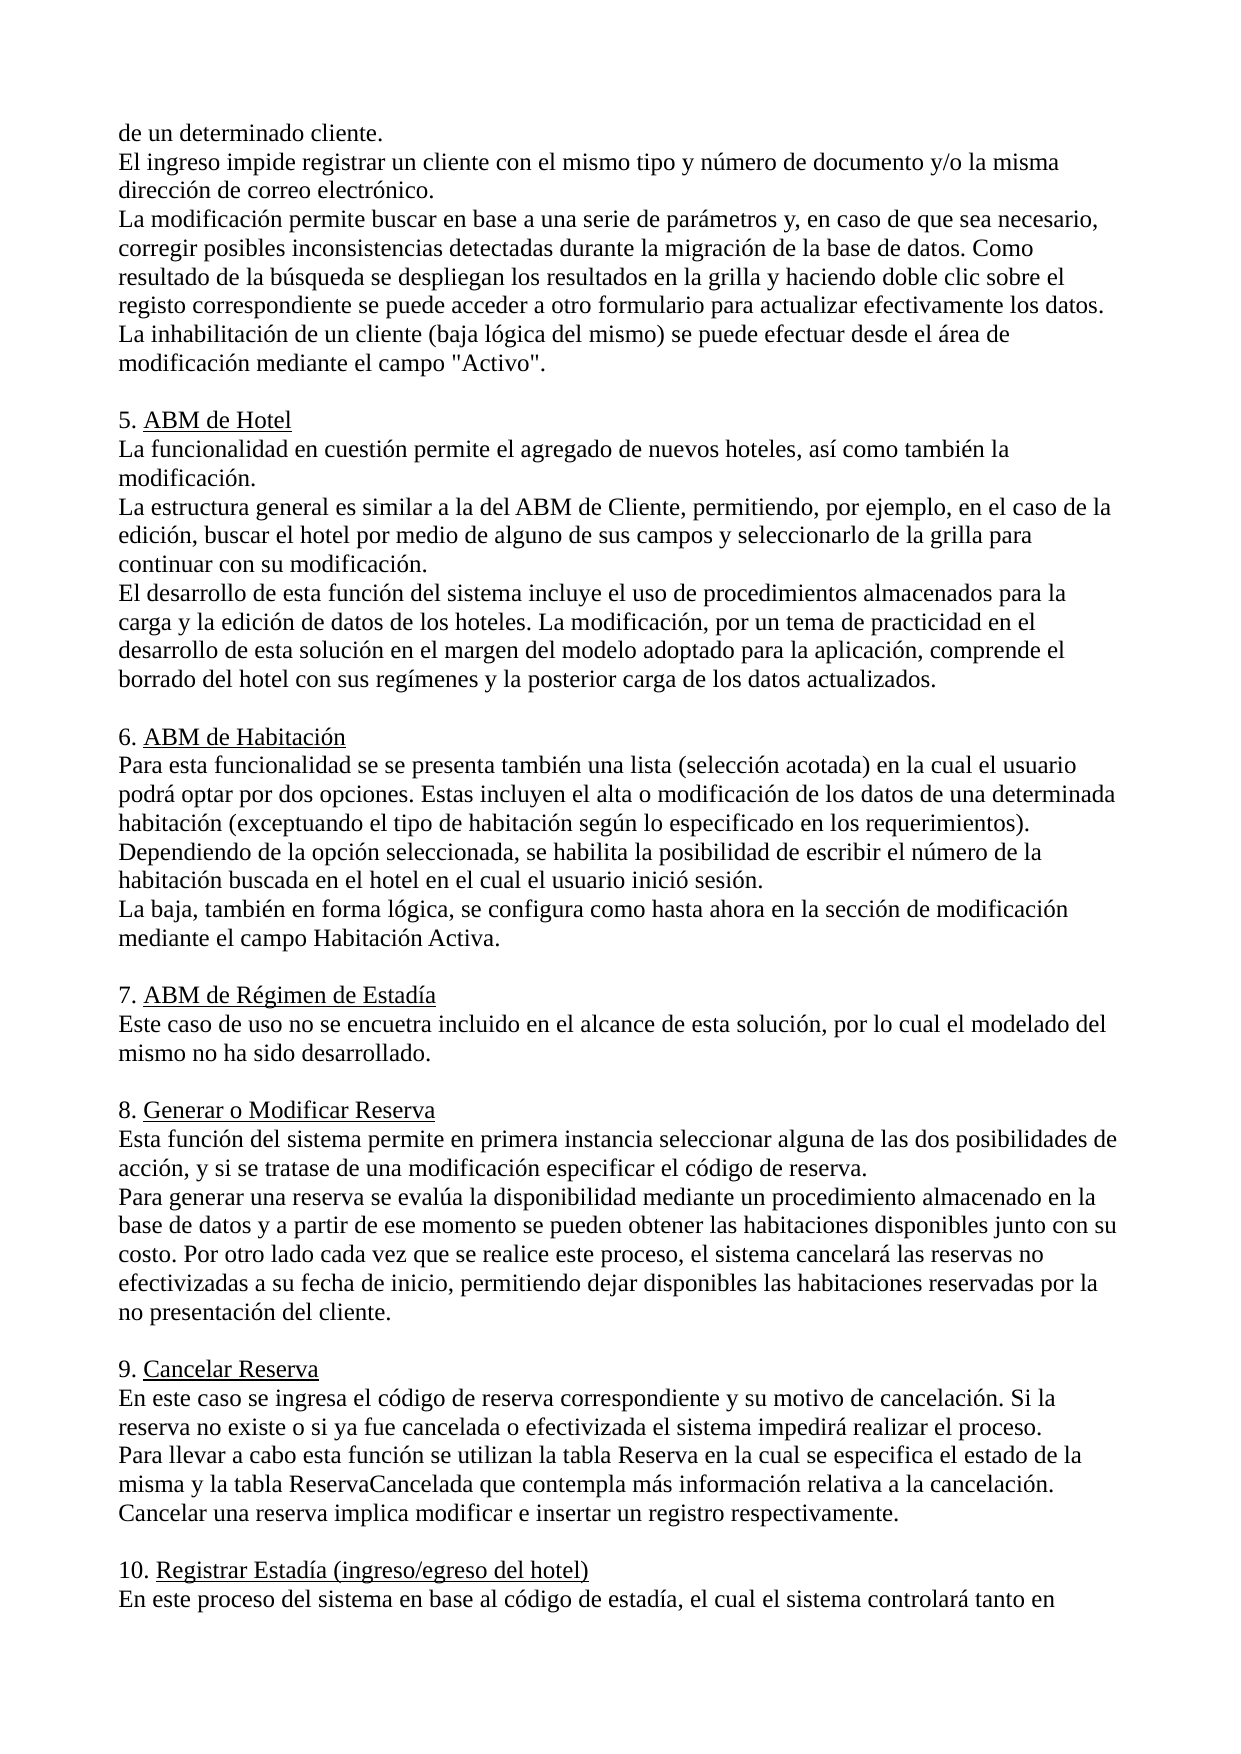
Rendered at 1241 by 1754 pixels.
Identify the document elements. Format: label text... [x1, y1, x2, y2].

text Esta función del sistema permite en primera instancia seleccionar alguna de las dos posibilidades de acción, y si se tratase de una modificación especificar el código de reserva. [118, 1124, 1122, 1182]
text Este caso de uso no se encuetra incluido en el alcance de esta solución, por lo cual el modelado del mismo no ha sido desarrollado. [118, 1009, 1122, 1067]
text de un determinado cliente. [118, 118, 1122, 147]
text En este proceso del sistema en base al código de estadía, el cual el sistema controlará tanto en [118, 1584, 1122, 1613]
text En este caso se ingresa el código de reserva correspondiente y su motivo de cancelación. Si la reserva no existe o si ya fue cancelada o efectivizada el sistema impedirá realizar el proceso. [118, 1383, 1122, 1441]
text La estructura general es similar a la del ABM de Cliente, permitiendo, por ejemplo, en el caso de la edición, buscar el hotel por medio de alguno de sus campos y seleccionarlo de la grilla para continuar con su modificación. [118, 492, 1122, 578]
text 6. ABM de Habitación [118, 722, 1122, 751]
text 7. ABM de Régimen de Estadía [118, 981, 1122, 1009]
text La baja, también en forma lógica, se configura como hasta ahora en la sección de modificación mediante el campo Habitación Activa. [118, 894, 1122, 952]
text 5. ABM de Hotel [118, 406, 1122, 434]
text Para generar una reserva se evalúa la disponibilidad mediante un procedimiento almacenado en la base de datos y a partir de ese momento se pueden obtener las habitaciones disponibles junto con su costo. Por otro lado cada vez que se realice este proceso, el sistema cancelará las reservas no efectivizadas a su fecha de inicio, permitiendo dejar disponibles las habitaciones reservadas por la no presentación del cliente. [118, 1182, 1122, 1326]
text 8. Generar o Modificar Reserva [118, 1096, 1122, 1124]
text El ingreso impide registrar un cliente con el mismo tipo y número de documento y/o la misma dirección de correo electrónico. [118, 147, 1122, 204]
text La funcionalidad en cuestión permite el agregado de nuevos hoteles, así como también la modificación. [118, 434, 1122, 492]
text Para llevar a cabo esta función se utilizan la tabla Reserva en la cual se especifica el estado de la misma y la tabla ReservaCancelada que contempla más información relativa a la cancelación. [118, 1441, 1122, 1498]
text Para esta funcionalidad se se presenta también una lista (selección acotada) en la cual el usuario podrá optar por dos opciones. Estas incluyen el alta o modificación de los datos de una determinada habitación (exceptuando el tipo de habitación según lo especificado en los requerimientos). [118, 751, 1122, 837]
text La inhabilitación de un cliente (baja lógica del mismo) se puede efectuar desde el área de modificación mediante el campo "Activo". [118, 319, 1122, 377]
text 10. Registrar Estadía (ingreso/egreso del hotel) [118, 1556, 1122, 1584]
text El desarrollo de esta función del sistema incluye el uso de procedimientos almacenados para la carga y la edición de datos de los hoteles. La modificación, por un tema de practicidad en el desarrollo de esta solución en el margen del modelo adoptado para la aplicación, comprende el borrado del hotel con sus regímenes y la posterior carga de los datos actualizados. [118, 578, 1122, 693]
text Cancelar una reserva implica modificar e insertar un registro respectivamente. [118, 1498, 1122, 1527]
text 9. Cancelar Reserva [118, 1354, 1122, 1383]
text Dependiendo de la opción seleccionada, se habilita la posibilidad de escribir el número de la habitación buscada en el hotel en el cual el usuario inició sesión. [118, 837, 1122, 894]
text La modificación permite buscar en base a una serie de parámetros y, en caso de que sea necesario, corregir posibles inconsistencias detectadas durante la migración de la base de datos. Como resultado de la búsqueda se despliegan los resultados en la grilla y haciendo doble clic sobre el registo correspondiente se puede acceder a otro formulario para actualizar efectivamente los datos. [118, 204, 1122, 319]
